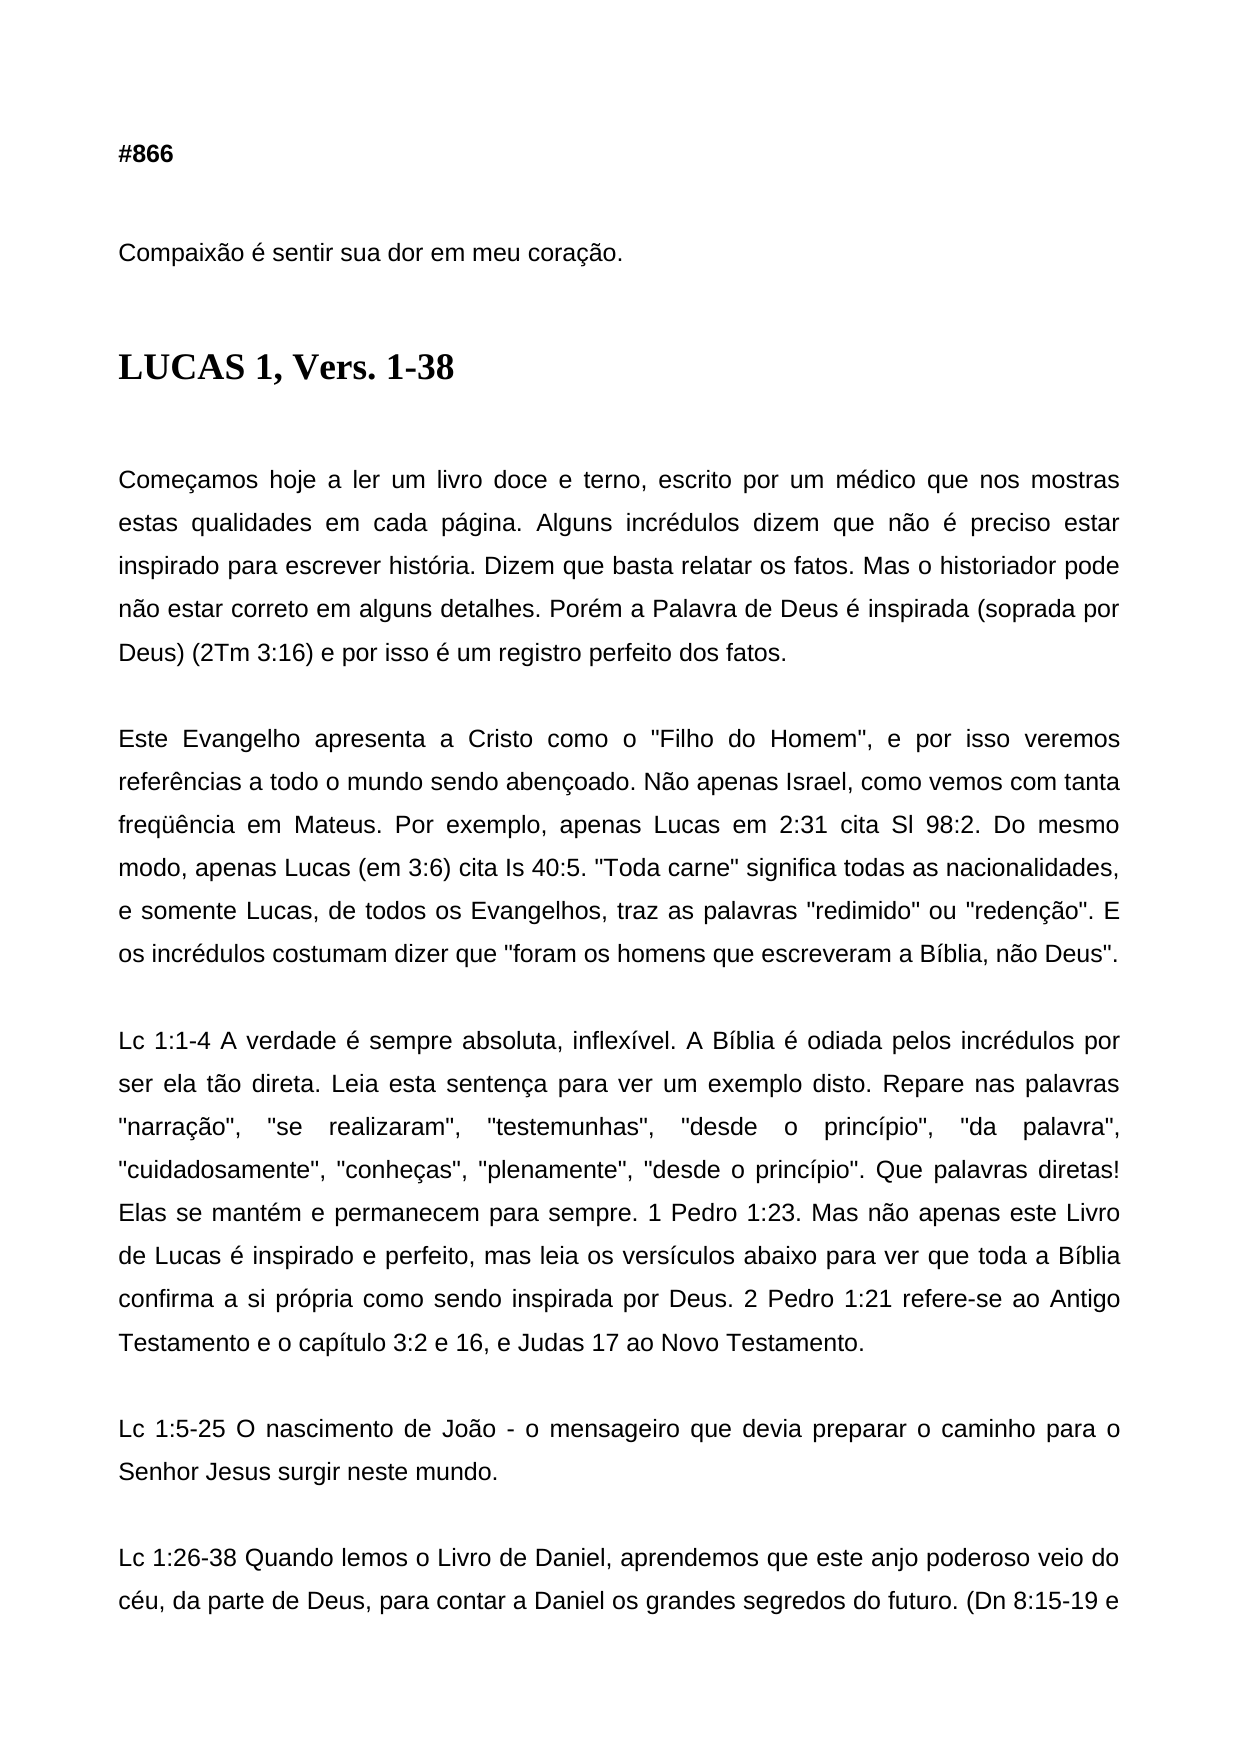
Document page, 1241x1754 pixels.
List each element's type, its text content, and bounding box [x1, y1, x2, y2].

text Lc 1:5-25 O nascimento de João - o mensageiro que devia preparar o caminho para o Senhor Jesus surgir neste mundo. [118, 1414, 1122, 1486]
text Este Evangelho apresenta a Cristo como o "Filho do Homem", e por isso veremos referências a todo o mundo sendo abençoado. Não apenas Israel, como vemos com tanta freqüência em Mateus. Por exemplo, apenas Lucas em 2:31 cita Sl 98:2. Do mesmo modo, apenas Lucas (em 3:6) cita Is 40:5. "Toda carne" significa todas as nacionalidades, e somente Lucas, de todos os Evangelhos, traz as palavras "redimido" ou "redenção". E os incrédulos costumam dizer que "foram os homens que escreveram a Bíblia, não Deus". [118, 724, 1122, 968]
subtitle #866 [118, 139, 1122, 168]
text Lc 1:26-38 Quando lemos o Livro de Daniel, aprendemos que este anjo poderoso veio do céu, da parte de Deus, para contar a Daniel os grandes segredos do futuro. (Dn 8:15-19 e [118, 1543, 1122, 1615]
text Lc 1:1-4 A verdade é sempre absoluta, inflexível. A Bíblia é odiada pelos incrédulos por ser ela tão direta. Leia esta sentença para ver um exemplo disto. Repare nas palavras "narração", "se realizaram", "testemunhas", "desde o princípio", "da palavra", "cuidadosamente", "conheças", "plenamente", "desde o princípio". Que palavras diretas! Elas se mantém e permanecem para sempre. 1 Pedro 1:23. Mas não apenas este Livro de Lucas é inspirado e perfeito, mas leia os versículos abaixo para ver que toda a Bíblia confirma a si própria como sendo inspirada por Deus. 2 Pedro 1:21 refere-se ao Antigo Testamento e o capítulo 3:2 e 16, e Judas 17 ao Novo Testamento. [118, 1026, 1122, 1356]
subtitle LUCAS 1, Vers. 1-38 [118, 345, 1122, 388]
text Compaixão é sentir sua dor em meu coração. [118, 238, 1122, 266]
text Começamos hoje a ler um livro doce e terno, escrito por um médico que nos mostras estas qualidades em cada página. Alguns incrédulos dizem que não é preciso estar inspirado para escrever história. Dizem que basta relatar os fatos. Mas o historiador pode não estar correto em alguns detalhes. Porém a Palavra de Deus é inspirada (soprada por Deus) (2Tm 3:16) e por isso é um registro perfeito dos fatos. [118, 465, 1122, 666]
